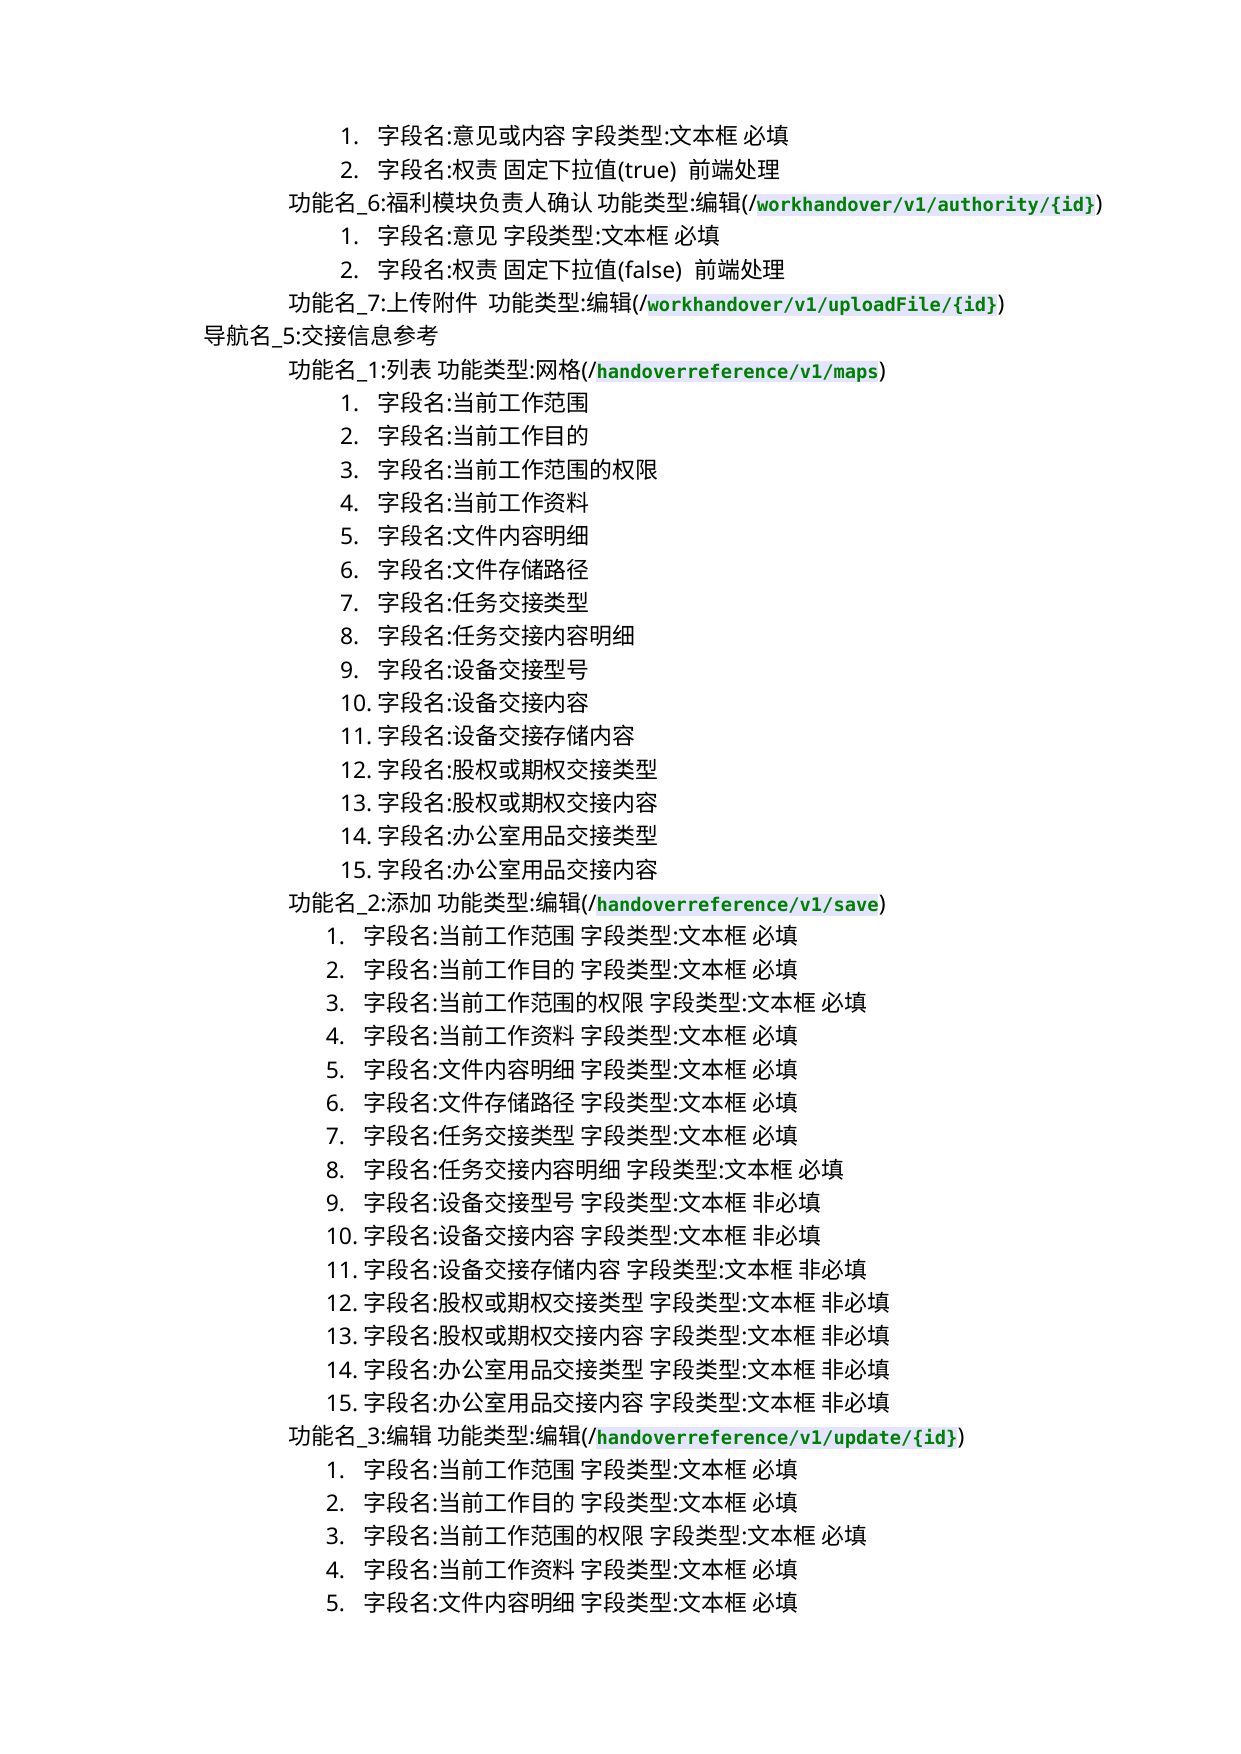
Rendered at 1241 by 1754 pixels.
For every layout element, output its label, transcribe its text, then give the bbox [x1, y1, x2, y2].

list 字段名:任务交接内容明细 字段类型:文本框 必填 [326, 1151, 1122, 1185]
list 字段名:文件内容明细 [340, 518, 1122, 551]
list 字段名:当前工作范围 字段类型:文本框 必填 [326, 918, 1122, 951]
list 字段名:任务交接类型 [340, 585, 1122, 618]
list 字段名:股权或期权交接类型 字段类型:文本框 非必填 [326, 1285, 1122, 1318]
list 字段名:股权或期权交接内容 字段类型:文本框 非必填 [326, 1318, 1122, 1351]
list 字段名:当前工作目的 字段类型:文本框 必填 [326, 951, 1122, 985]
list 字段名:当前工作资料 [340, 485, 1122, 518]
list 字段名:意见 字段类型:文本框 必填 [340, 218, 1122, 251]
list 字段名:当前工作范围 [340, 385, 1122, 418]
text 功能名_2:添加 功能类型:编辑(/handoverreference/v1/save) [118, 885, 1122, 918]
list 字段名:当前工作目的 [340, 418, 1122, 451]
list 字段名:办公室用品交接类型 [340, 818, 1122, 851]
list 字段名:文件存储路径 [340, 551, 1122, 585]
list 字段名:股权或期权交接内容 [340, 785, 1122, 818]
list 字段名:设备交接型号 字段类型:文本框 非必填 [326, 1185, 1122, 1218]
list 字段名:办公室用品交接类型 字段类型:文本框 非必填 [326, 1351, 1122, 1385]
text 导航名_5:交接信息参考 [118, 318, 1122, 351]
list 字段名:设备交接内容 字段类型:文本框 非必填 [326, 1218, 1122, 1251]
list 字段名:当前工作资料 字段类型:文本框 必填 [326, 1018, 1122, 1051]
list 字段名:权责 固定下拉值(false) 前端处理 [340, 251, 1122, 285]
list 字段名:办公室用品交接内容 [340, 851, 1122, 885]
list 字段名:意见或内容 字段类型:文本框 必填 [340, 118, 1122, 151]
list 字段名:文件内容明细 字段类型:文本框 必填 [326, 1585, 1122, 1618]
list 字段名:设备交接存储内容 字段类型:文本框 非必填 [326, 1251, 1122, 1285]
list 字段名:任务交接类型 字段类型:文本框 必填 [326, 1118, 1122, 1151]
list 字段名:设备交接型号 [340, 651, 1122, 685]
text 功能名_1:列表 功能类型:网格(/handoverreference/v1/maps) [118, 351, 1122, 385]
list 字段名:文件内容明细 字段类型:文本框 必填 [326, 1051, 1122, 1085]
list 字段名:当前工作范围的权限 [340, 451, 1122, 485]
text 功能名_6:福利模块负责人确认 功能类型:编辑(/workhandover/v1/authority/{id}) [118, 185, 1122, 218]
list 字段名:任务交接内容明细 [340, 618, 1122, 651]
text 功能名_3:编辑 功能类型:编辑(/handoverreference/v1/update/{id}) [118, 1418, 1122, 1451]
list 字段名:当前工作目的 字段类型:文本框 必填 [326, 1485, 1122, 1518]
list 字段名:权责 固定下拉值(true) 前端处理 [340, 151, 1122, 185]
list 字段名:当前工作资料 字段类型:文本框 必填 [326, 1551, 1122, 1585]
list 字段名:当前工作范围 字段类型:文本框 必填 [326, 1451, 1122, 1485]
list 字段名:办公室用品交接内容 字段类型:文本框 非必填 [326, 1385, 1122, 1418]
list 字段名:股权或期权交接类型 [340, 751, 1122, 785]
list 字段名:当前工作范围的权限 字段类型:文本框 必填 [326, 985, 1122, 1018]
list 字段名:当前工作范围的权限 字段类型:文本框 必填 [326, 1518, 1122, 1551]
text 功能名_7:上传附件 功能类型:编辑(/workhandover/v1/uploadFile/{id}) [118, 285, 1122, 318]
list 字段名:文件存储路径 字段类型:文本框 必填 [326, 1085, 1122, 1118]
list 字段名:设备交接存储内容 [340, 718, 1122, 751]
list 字段名:设备交接内容 [340, 685, 1122, 718]
